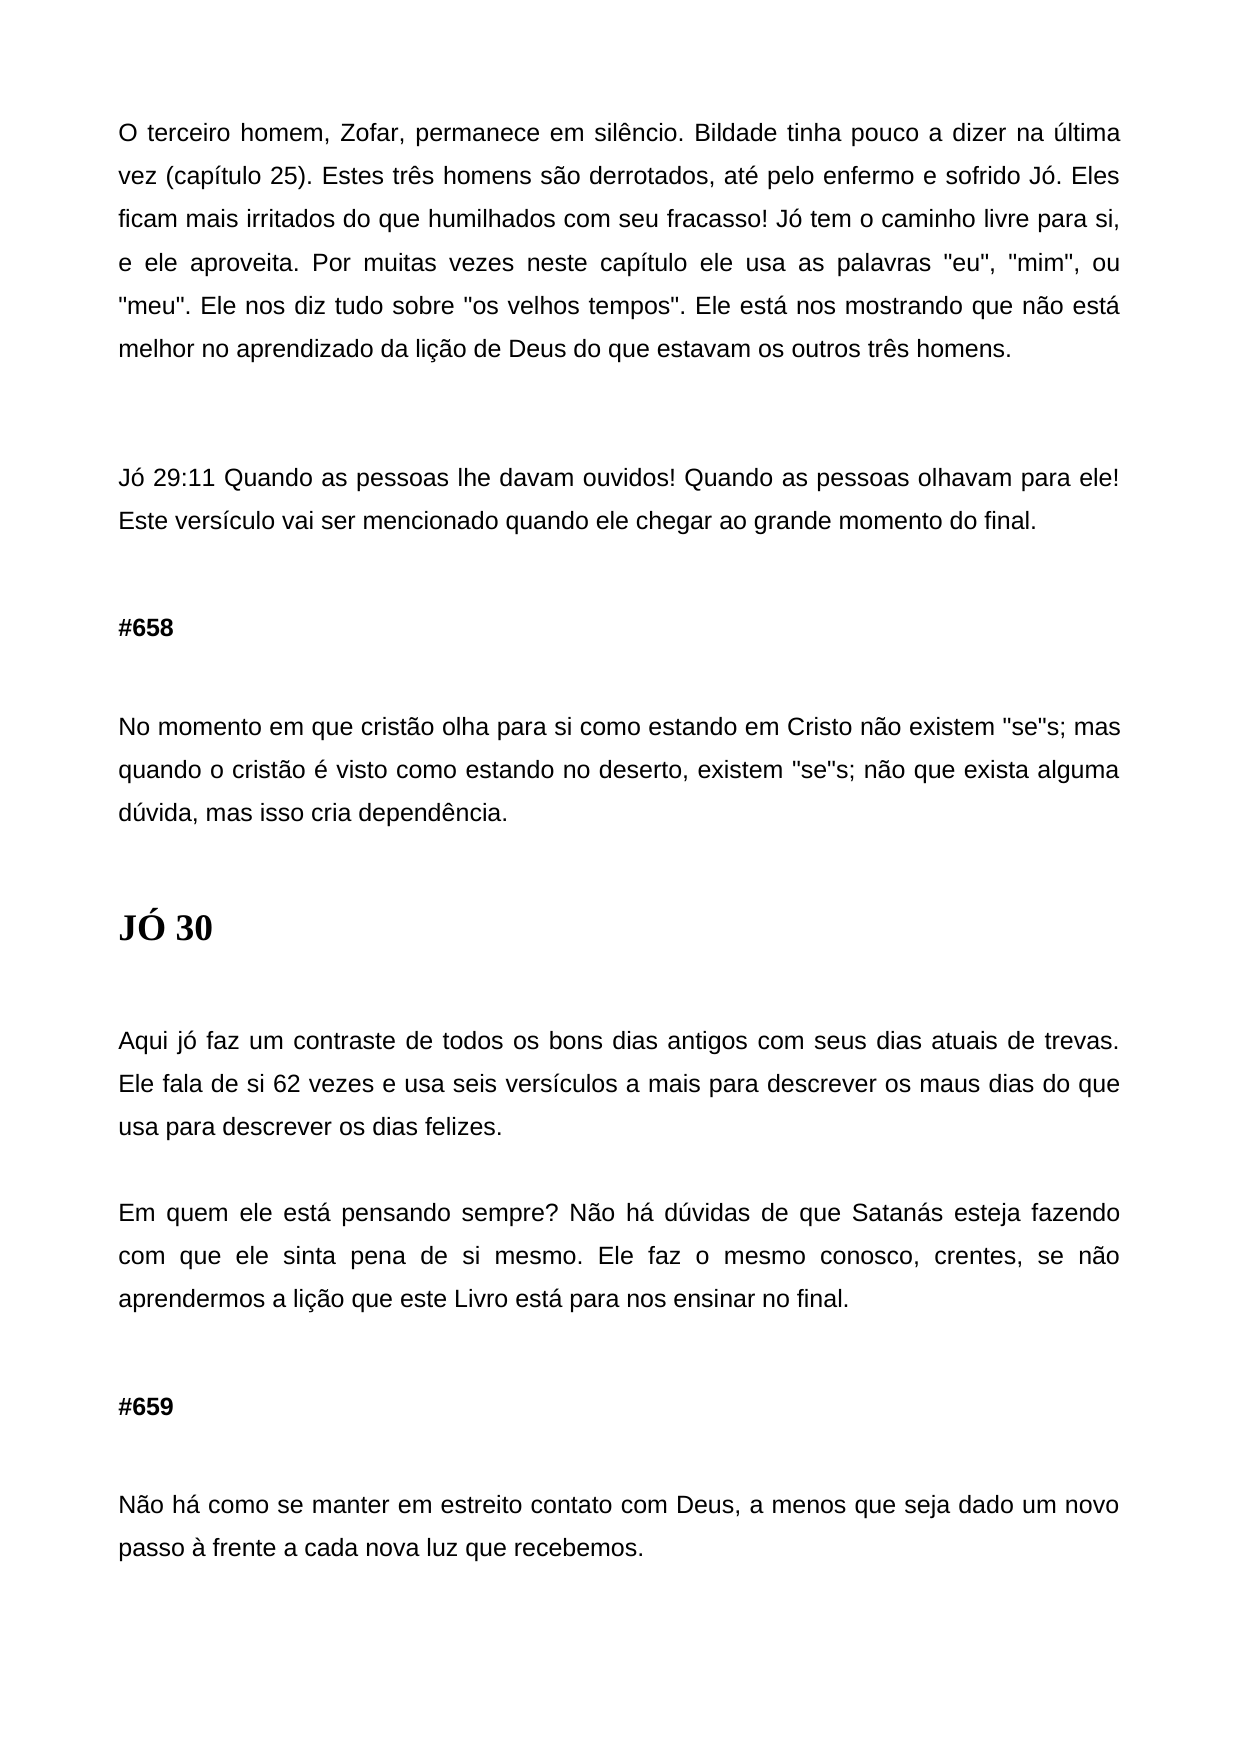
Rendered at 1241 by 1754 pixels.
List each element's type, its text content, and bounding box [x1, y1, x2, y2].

text O terceiro homem, Zofar, permanece em silêncio. Bildade tinha pouco a dizer na última vez (capítulo 25). Estes três homens são derrotados, até pelo enfermo e sofrido Jó. Eles ficam mais irritados do que humilhados com seu fracasso! Jó tem o caminho livre para si, e ele aproveita. Por muitas vezes neste capítulo ele usa as palavras "eu", "mim", ou "meu". Ele nos diz tudo sobre "os velhos tempos". Ele está nos mostrando que não está melhor no aprendizado da lição de Deus do que estavam os outros três homens. [118, 118, 1122, 362]
text Em quem ele está pensando sempre? Não há dúvidas de que Satanás esteja fazendo com que ele sinta pena de si mesmo. Ele faz o mesmo conosco, crentes, se não aprendermos a lição que este Livro está para nos ensinar no final. [118, 1198, 1122, 1313]
text Não há como se manter em estreito contato com Deus, a menos que seja dado um novo passo à frente a cada nova luz que recebemos. [118, 1490, 1122, 1562]
text Jó 29:11 Quando as pessoas lhe davam ouvidos! Quando as pessoas olhavam para ele! Este versículo vai ser mencionado quando ele chegar ao grande momento do final. [118, 463, 1122, 535]
subtitle JÓ 30 [118, 905, 1122, 948]
text No momento em que cristão olha para si como estando em Cristo não existem "se"s; mas quando o cristão é visto como estando no deserto, existem "se"s; não que exista alguma dúvida, mas isso cria dependência. [118, 712, 1122, 827]
subtitle #658 [118, 613, 1122, 642]
subtitle #659 [118, 1392, 1122, 1420]
text Aqui jó faz um contraste de todos os bons dias antigos com seus dias atuais de trevas. Ele fala de si 62 vezes e usa seis versículos a mais para descrever os maus dias do que usa para descrever os dias felizes. [118, 1026, 1122, 1141]
